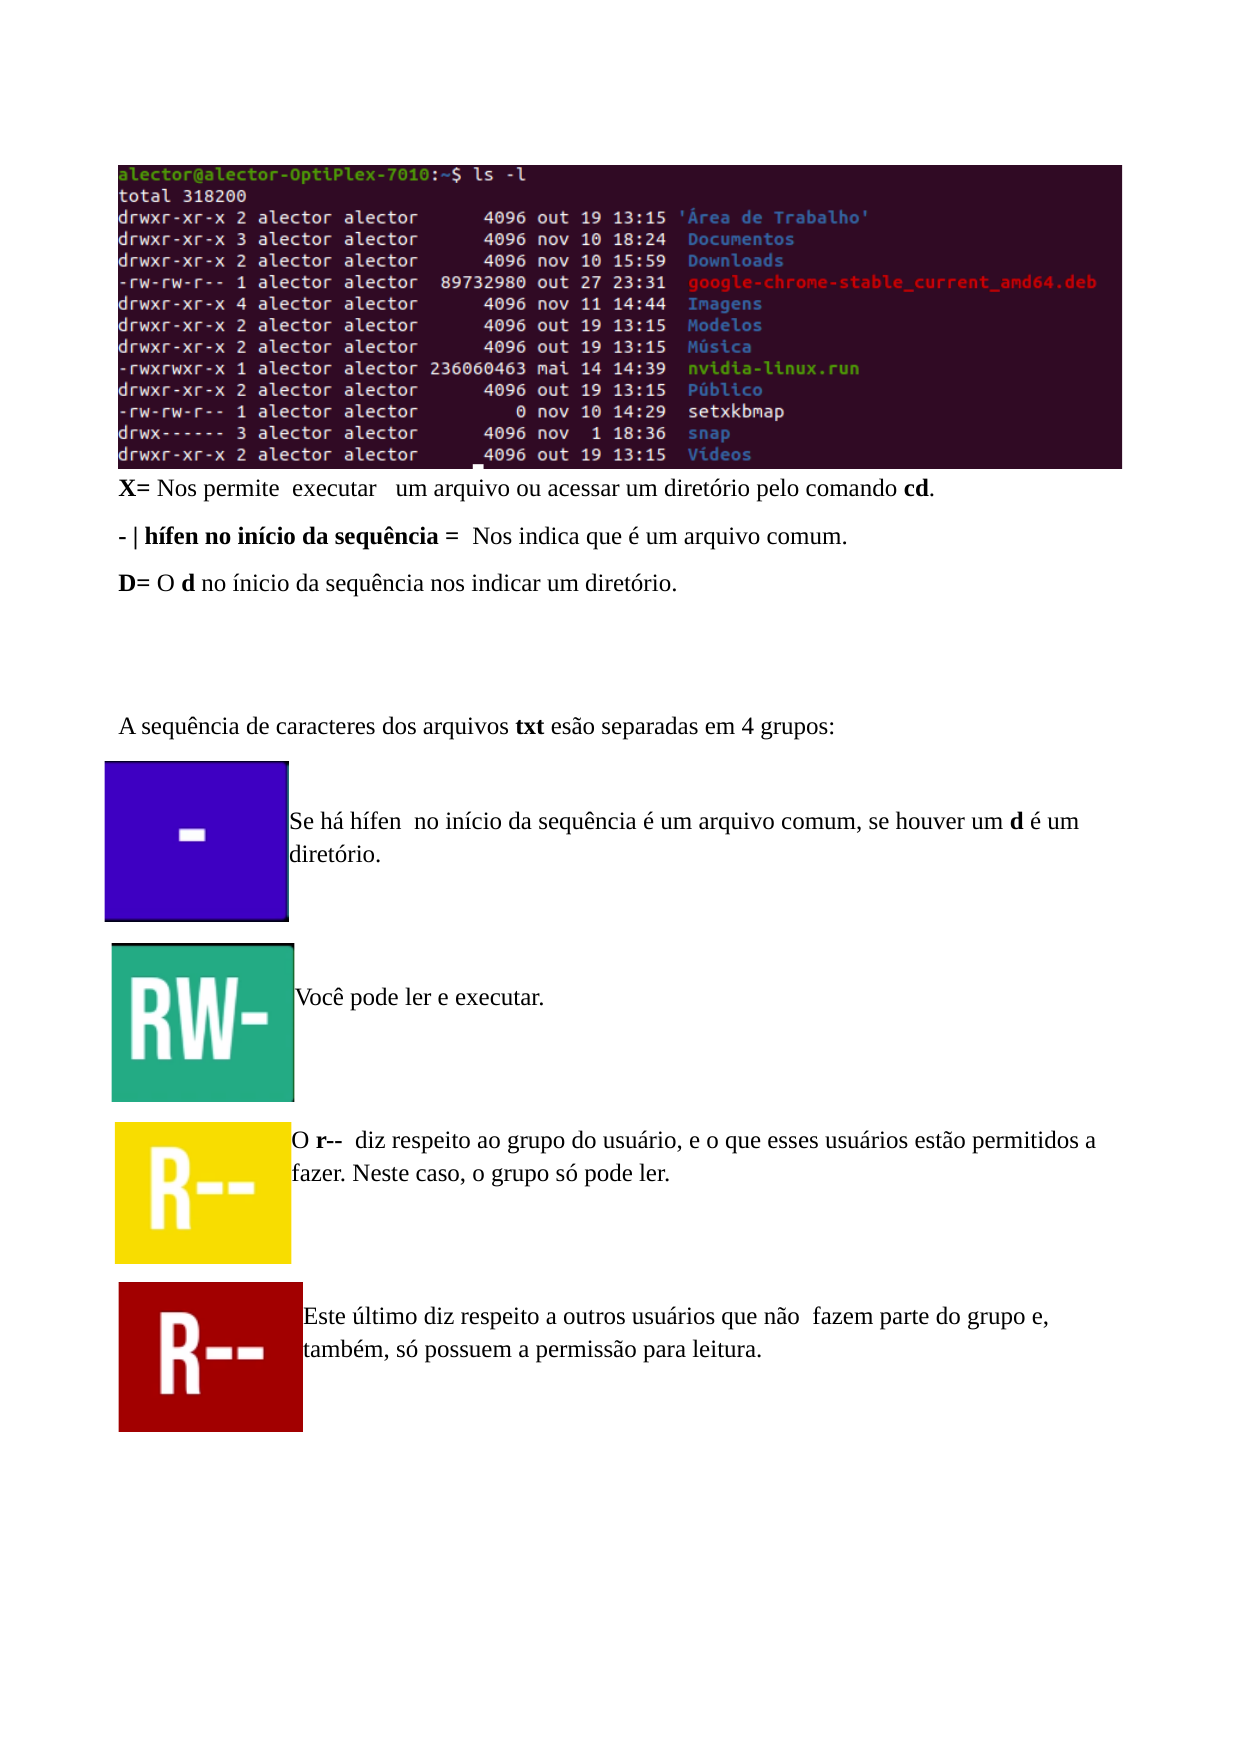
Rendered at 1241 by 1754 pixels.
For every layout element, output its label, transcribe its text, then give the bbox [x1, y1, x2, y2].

text Você pode ler e executar. [295, 982, 1122, 1011]
text Este último diz respeito a outros usuários que não fazem parte do grupo e, também, só possuem a permissão para leitura. [303, 1301, 1122, 1363]
picture [114, 1122, 292, 1264]
picture [118, 165, 1123, 469]
picture [111, 943, 295, 1102]
text A sequência de caracteres dos arquivos txt esão separadas em 4 grupos: [118, 711, 1122, 740]
picture [118, 1282, 303, 1432]
text D= O d no ínicio da sequência nos indicar um diretório. [118, 568, 1122, 597]
picture [104, 761, 289, 922]
text X= Nos permite executar um arquivo ou acessar um diretório pelo comando cd. [118, 469, 1122, 502]
text - | hífen no início da sequência = Nos indica que é um arquivo comum. [118, 521, 1122, 549]
text O r-- diz respeito ao grupo do usuário, e o que esses usuários estão permitidos a fazer. Neste caso, o grupo só pode ler. [292, 1125, 1122, 1187]
text Se há hífen no início da sequência é um arquivo comum, se houver um d é um diretório. [289, 806, 1122, 868]
